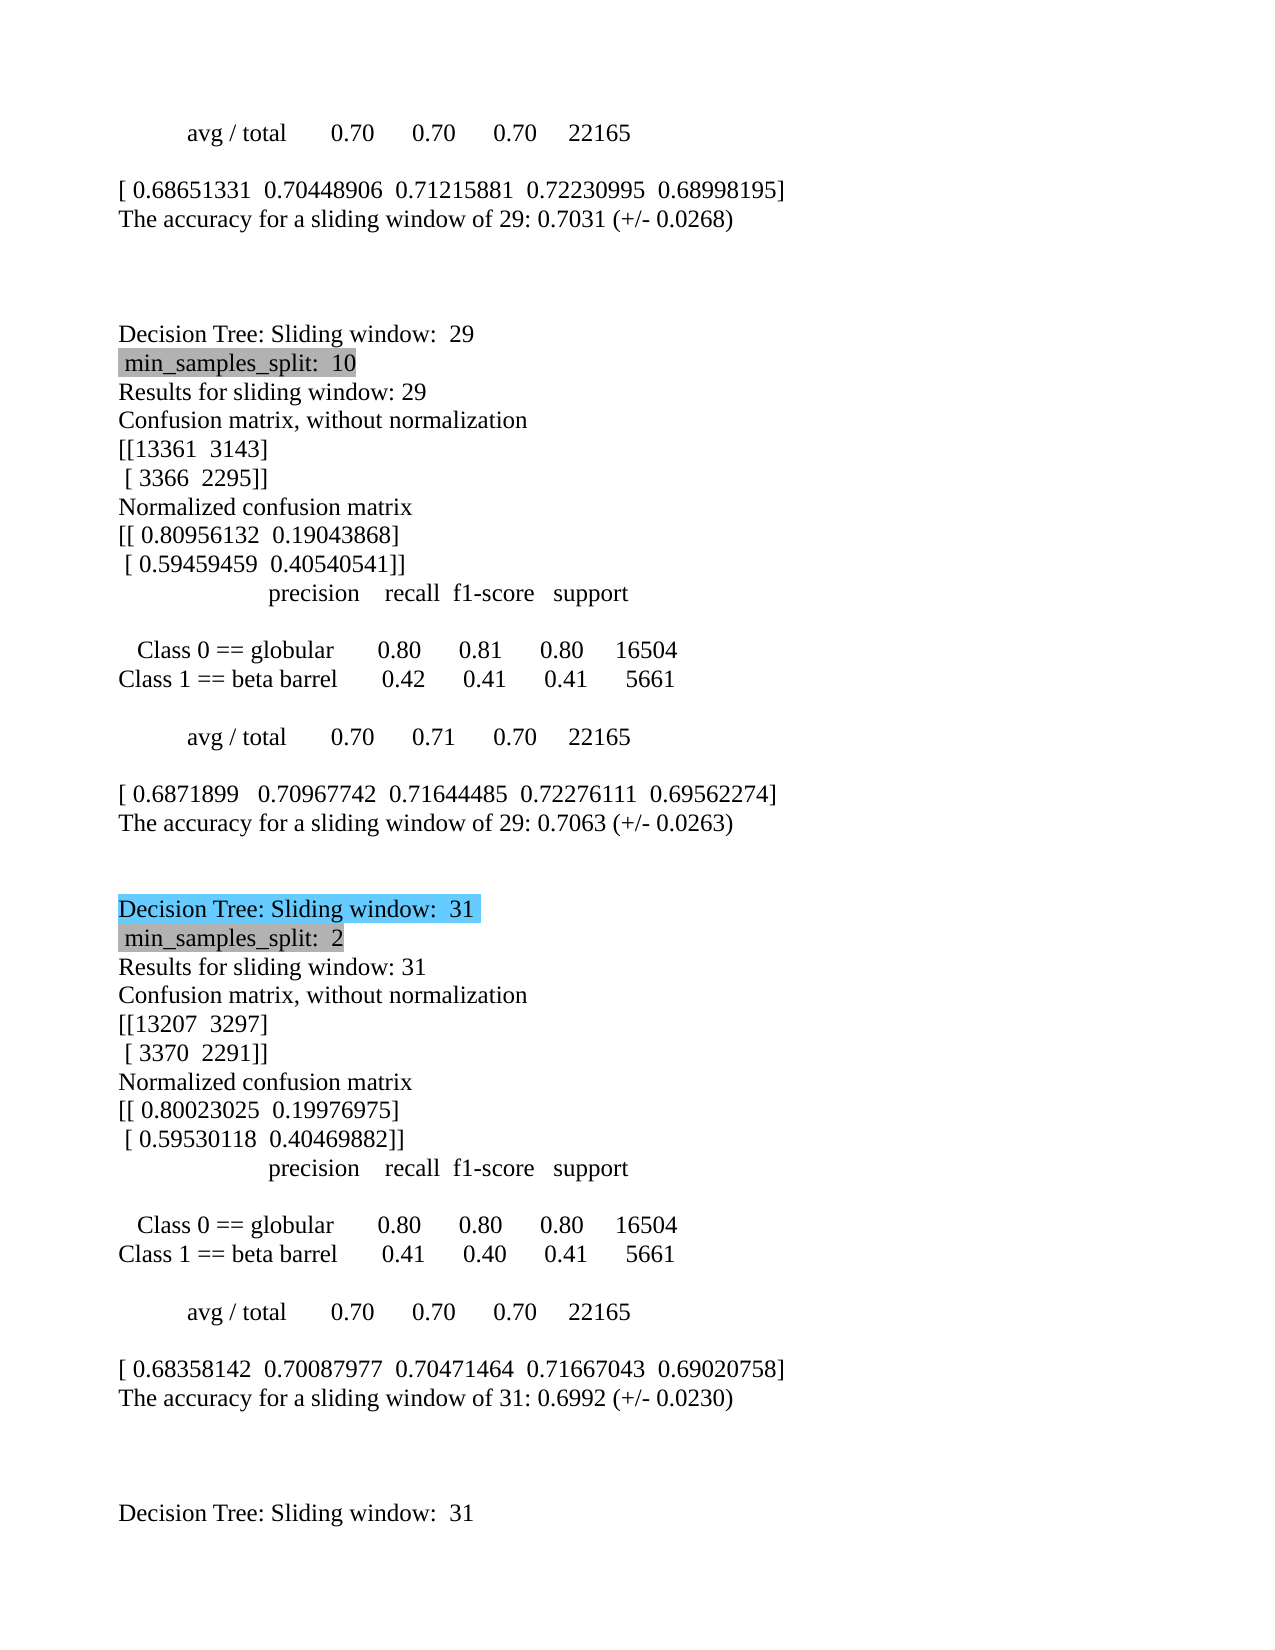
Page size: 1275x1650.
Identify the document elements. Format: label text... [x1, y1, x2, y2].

text [[ 0.80956132 0.19043868] [118, 521, 1157, 549]
text min_samples_split: 10 [118, 348, 1157, 377]
text precision recall f1-score support [118, 1153, 1157, 1182]
text Class 0 == globular 0.80 0.81 0.80 16504 [118, 636, 1157, 664]
text [[ 0.80023025 0.19976975] [118, 1096, 1157, 1124]
text Class 1 == beta barrel 0.42 0.41 0.41 5661 [118, 664, 1157, 693]
text Confusion matrix, without normalization [118, 981, 1157, 1009]
text avg / total 0.70 0.70 0.70 22165 [118, 118, 1157, 147]
text The accuracy for a sliding window of 29: 0.7063 (+/- 0.0263) [118, 808, 1157, 837]
text [ 0.6871899 0.70967742 0.71644485 0.72276111 0.69562274] [118, 779, 1157, 808]
text [ 3366 2295]] [118, 463, 1157, 492]
text Normalized confusion matrix [118, 1067, 1157, 1096]
text Class 1 == beta barrel 0.41 0.40 0.41 5661 [118, 1239, 1157, 1268]
text [ 3370 2291]] [118, 1038, 1157, 1067]
text avg / total 0.70 0.70 0.70 22165 [118, 1297, 1157, 1326]
text [[13361 3143] [118, 434, 1157, 463]
text [ 0.68358142 0.70087977 0.70471464 0.71667043 0.69020758] [118, 1354, 1157, 1383]
text precision recall f1-score support [118, 578, 1157, 607]
text Class 0 == globular 0.80 0.80 0.80 16504 [118, 1211, 1157, 1239]
text The accuracy for a sliding window of 31: 0.6992 (+/- 0.0230) [118, 1383, 1157, 1412]
text Decision Tree: Sliding window: 31 [118, 894, 1157, 923]
text Decision Tree: Sliding window: 29 [118, 319, 1157, 348]
text [ 0.68651331 0.70448906 0.71215881 0.72230995 0.68998195] [118, 176, 1157, 204]
text Normalized confusion matrix [118, 492, 1157, 521]
text Results for sliding window: 31 [118, 952, 1157, 981]
text Results for sliding window: 29 [118, 377, 1157, 406]
text [ 0.59530118 0.40469882]] [118, 1124, 1157, 1153]
text min_samples_split: 2 [118, 923, 1157, 952]
text avg / total 0.70 0.71 0.70 22165 [118, 722, 1157, 751]
text [[13207 3297] [118, 1009, 1157, 1038]
text Confusion matrix, without normalization [118, 406, 1157, 434]
text The accuracy for a sliding window of 29: 0.7031 (+/- 0.0268) [118, 204, 1157, 233]
text Decision Tree: Sliding window: 31 [118, 1498, 1157, 1527]
text [ 0.59459459 0.40540541]] [118, 549, 1157, 578]
